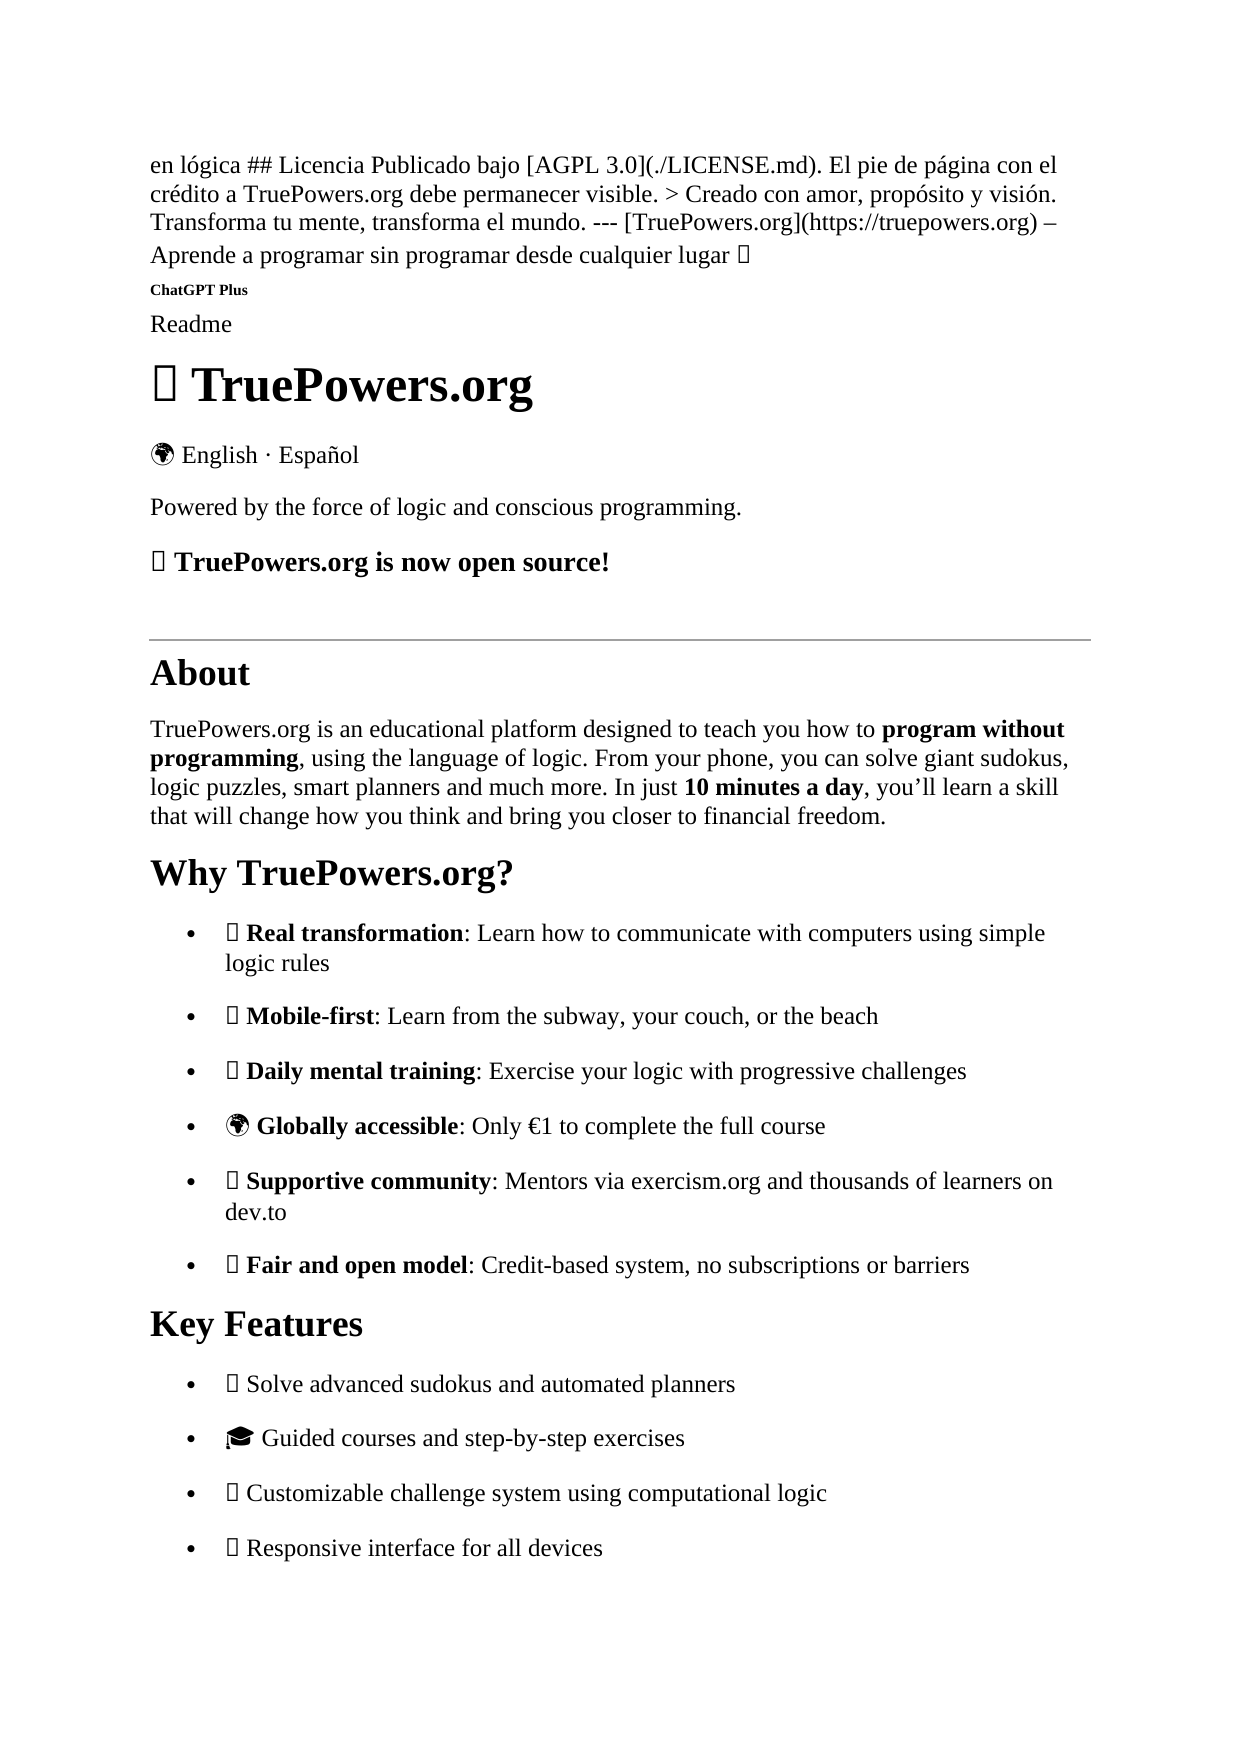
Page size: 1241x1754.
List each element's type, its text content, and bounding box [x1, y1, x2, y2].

subtitle About [150, 651, 1090, 694]
list 🧠 Daily mental training: Exercise your logic with progressive challenges [187, 1053, 1090, 1087]
subtitle 🎉 TruePowers.org is now open source! [150, 542, 1090, 580]
subtitle Key Features [150, 1301, 1090, 1344]
subtitle ChatGPT Plus [150, 281, 1090, 299]
list 🧩 Solve advanced sudokus and automated planners [187, 1365, 1090, 1399]
subtitle Why TruePowers.org? [150, 850, 1090, 893]
list 🧠 Customizable challenge system using computational logic [187, 1475, 1090, 1509]
list 📱 Responsive interface for all devices [187, 1530, 1090, 1564]
list 🌍 Globally accessible: Only €1 to complete the full course [187, 1108, 1090, 1142]
text Readme [150, 309, 1090, 338]
subtitle 🧠 TruePowers.org [150, 348, 1090, 416]
text TruePowers.org is an educational platform designed to teach you how to program without programming, using the language of logic. From your phone, you can solve giant sudokus, logic puzzles, smart planners and much more. In just 10 minutes a day, you’ll learn a skill that will change how you think and bring you closer to financial freedom. [150, 714, 1090, 829]
list 🌈 Fair and open model: Credit-based system, no subscriptions or barriers [187, 1246, 1090, 1280]
list 💥 Real transformation: Learn how to communicate with computers using simple logic rules [187, 914, 1090, 977]
list 🎓 Guided courses and step-by-step exercises [187, 1420, 1090, 1454]
text 🌍 English · Español [150, 437, 1090, 471]
list 📱 Mobile-first: Learn from the subway, your couch, or the beach [187, 998, 1090, 1032]
text en lógica ## Licencia Publicado bajo [AGPL 3.0](./LICENSE.md). El pie de página con el crédito a TruePowers.org debe permanecer visible. > Creado con amor, propósito y visión. Transforma tu mente, transforma el mundo. --- [TruePowers.org](https://truepowers.org) – Aprende a programar sin programar desde cualquier lugar 🚀 [150, 150, 1090, 270]
list 🤝 Supportive community: Mentors via exercism.org and thousands of learners on dev.to [187, 1163, 1090, 1226]
text Powered by the force of logic and conscious programming. [150, 492, 1090, 521]
